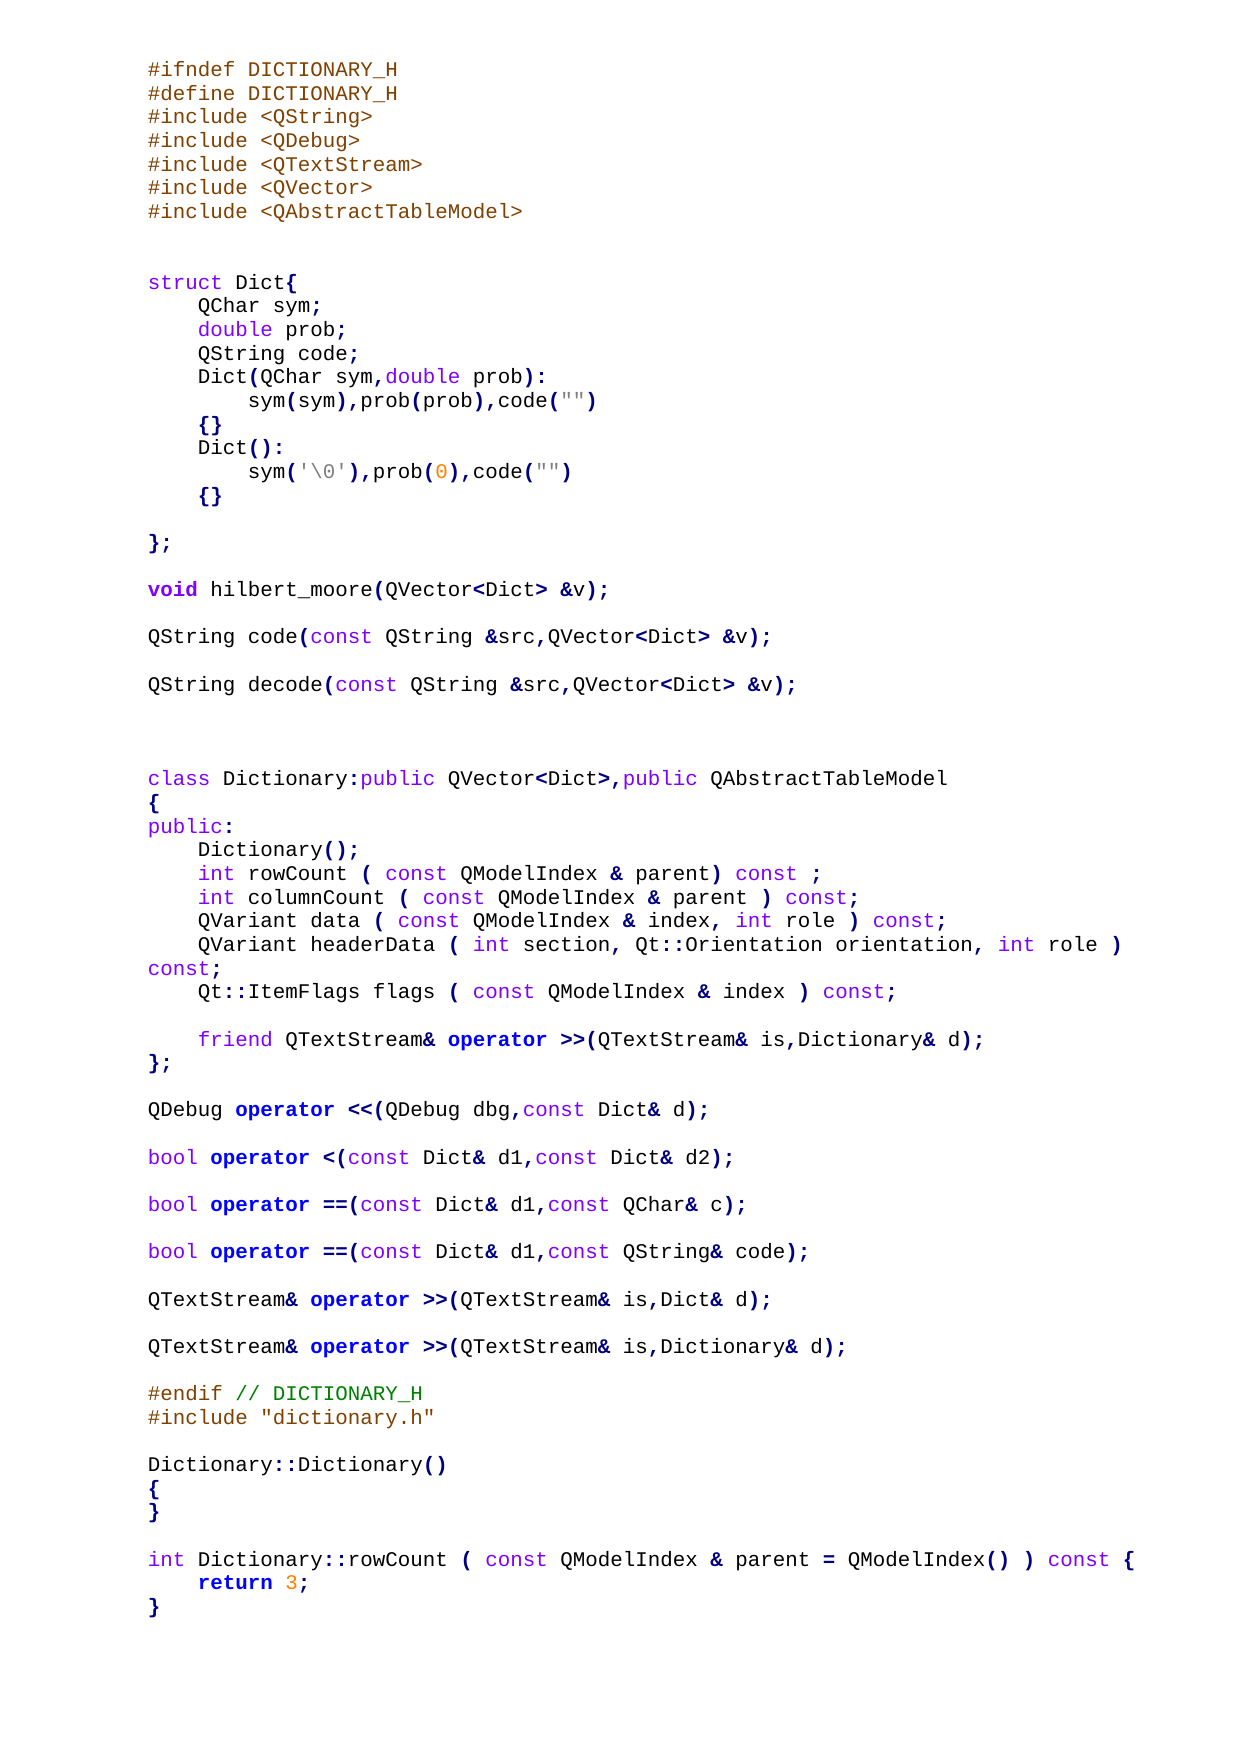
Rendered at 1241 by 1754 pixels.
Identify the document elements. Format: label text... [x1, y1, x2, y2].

text QString code; [148, 343, 1181, 366]
text QDebug operator <<(QDebug dbg,const Dict& d); [148, 1099, 1181, 1123]
text { [148, 1478, 1181, 1501]
text #include <QAbstractTableModel> [148, 201, 1181, 224]
text int rowCount ( const QModelIndex & parent) const ; [148, 863, 1181, 887]
text Dict(QChar sym,double prob): [148, 366, 1181, 390]
text Dictionary::Dictionary() [148, 1454, 1181, 1478]
text bool operator ==(const Dict& d1,const QString& code); [148, 1241, 1181, 1265]
text QString decode(const QString &src,QVector<Dict> &v); [148, 674, 1181, 697]
text int columnCount ( const QModelIndex & parent ) const; [148, 887, 1181, 910]
text #include <QTextStream> [148, 154, 1181, 177]
text bool operator ==(const Dict& d1,const QChar& c); [148, 1194, 1181, 1218]
text #include <QString> [148, 106, 1181, 130]
text QVariant data ( const QModelIndex & index, int role ) const; [148, 910, 1181, 934]
text int Dictionary::rowCount ( const QModelIndex & parent = QModelIndex() ) const { [148, 1549, 1181, 1572]
text #ifndef DICTIONARY_H [148, 59, 1181, 83]
text Qt::ItemFlags flags ( const QModelIndex & index ) const; [148, 981, 1181, 1005]
text #include "dictionary.h" [148, 1407, 1181, 1431]
text }; [148, 1052, 1181, 1076]
text sym(sym),prob(prob),code("") [148, 390, 1181, 414]
text QTextStream& operator >>(QTextStream& is,Dict& d); [148, 1289, 1181, 1312]
text } [148, 1501, 1181, 1525]
text #include <QDebug> [148, 130, 1181, 154]
text } [148, 1596, 1181, 1620]
text #include <QVector> [148, 177, 1181, 201]
text void hilbert_moore(QVector<Dict> &v); [148, 579, 1181, 603]
text return 3; [148, 1572, 1181, 1596]
text QTextStream& operator >>(QTextStream& is,Dictionary& d); [148, 1336, 1181, 1359]
text #endif // DICTIONARY_H [148, 1383, 1181, 1407]
text { [148, 792, 1181, 816]
text QString code(const QString &src,QVector<Dict> &v); [148, 627, 1181, 650]
text QChar sym; [148, 296, 1181, 319]
text double prob; [148, 319, 1181, 343]
text bool operator <(const Dict& d1,const Dict& d2); [148, 1147, 1181, 1170]
text Dictionary(); [148, 839, 1181, 863]
text struct Dict{ [148, 272, 1181, 296]
text friend QTextStream& operator >>(QTextStream& is,Dictionary& d); [148, 1028, 1181, 1052]
text Dict(): [148, 437, 1181, 461]
text #define DICTIONARY_H [148, 83, 1181, 106]
text }; [148, 532, 1181, 556]
text {} [148, 485, 1181, 508]
text public: [148, 816, 1181, 839]
text QVariant headerData ( int section, Qt::Orientation orientation, int role ) const; [148, 934, 1181, 981]
text {} [148, 414, 1181, 437]
text sym('\0'),prob(0),code("") [148, 461, 1181, 485]
text class Dictionary:public QVector<Dict>,public QAbstractTableModel [148, 768, 1181, 792]
